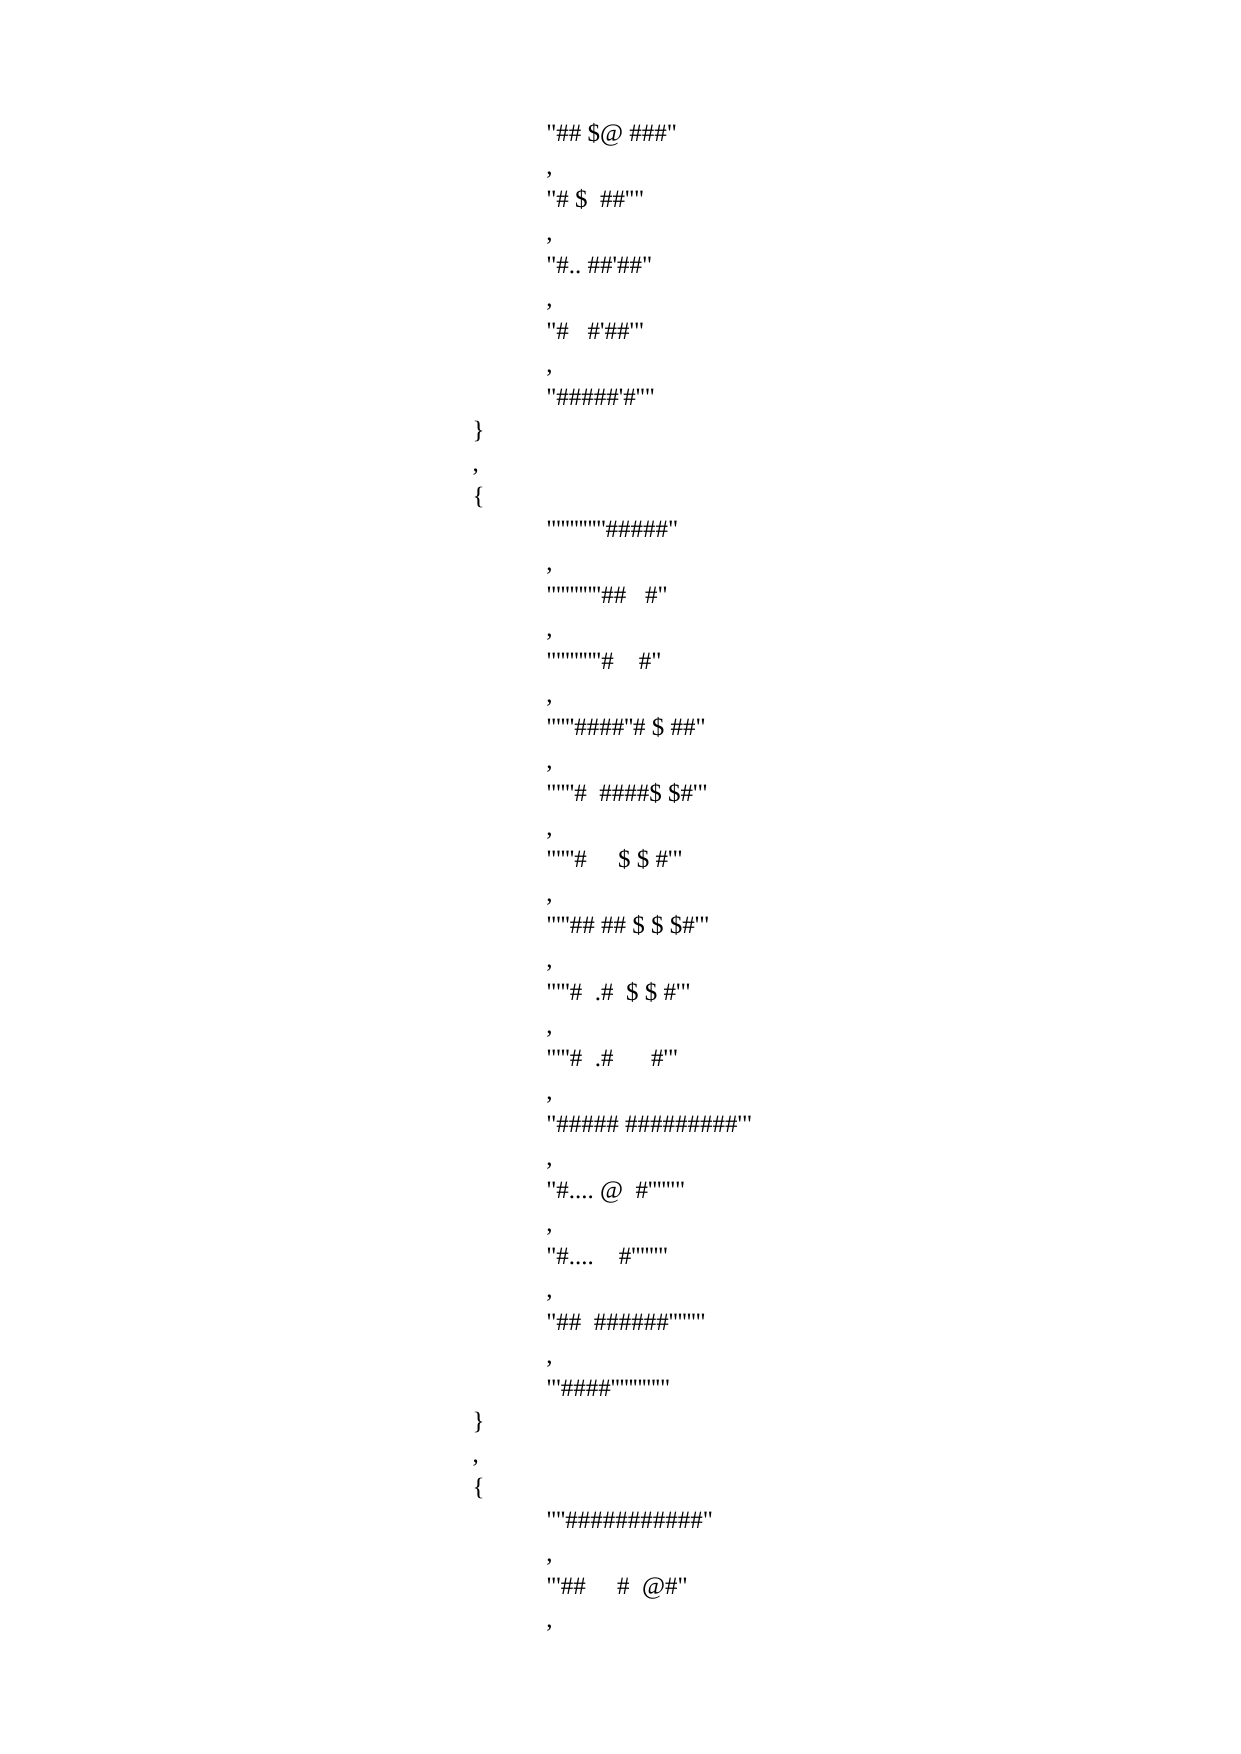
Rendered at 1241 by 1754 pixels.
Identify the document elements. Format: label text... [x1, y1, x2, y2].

text "''''# $ $ #'" [177, 844, 1152, 873]
text { [177, 1472, 1152, 1501]
text "''''''''''# #" [177, 646, 1152, 675]
text "''''''''''## #" [177, 580, 1152, 609]
text "''###########" [177, 1505, 1152, 1534]
text "'####'''''''''''" [177, 1373, 1152, 1402]
text , [177, 151, 1152, 180]
text , [177, 1439, 1152, 1468]
text , [177, 944, 1152, 972]
text "## ######''''''" [177, 1307, 1152, 1336]
text "'''# .# $ $ #'" [177, 977, 1152, 1005]
text , [177, 1274, 1152, 1303]
text , [177, 679, 1152, 708]
text , [177, 547, 1152, 576]
text "'''## ## $ $ $#'" [177, 911, 1152, 939]
text , [177, 812, 1152, 840]
text , [177, 1208, 1152, 1237]
text , [177, 746, 1152, 774]
text , [177, 283, 1152, 312]
text , [177, 1076, 1152, 1104]
text , [177, 1142, 1152, 1171]
text , [177, 448, 1152, 477]
text "''''####''# $ ##" [177, 712, 1152, 741]
text "# #'##'" [177, 316, 1152, 345]
text } [177, 1406, 1152, 1435]
text "#.. ##'##" [177, 250, 1152, 279]
text "##### #########'" [177, 1109, 1152, 1137]
text { [177, 481, 1152, 510]
text "#.... @ #''''''" [177, 1175, 1152, 1203]
text } [177, 415, 1152, 444]
text "#.... #''''''" [177, 1241, 1152, 1269]
text "# $ ##''" [177, 184, 1152, 213]
text , [177, 878, 1152, 906]
text , [177, 1340, 1152, 1369]
text , [177, 217, 1152, 246]
text "#####'#''" [177, 382, 1152, 411]
text , [177, 613, 1152, 642]
text "## $@ ###" [177, 118, 1152, 147]
text "'## # @#" [177, 1571, 1152, 1600]
text "''''# ####$ $#'" [177, 778, 1152, 807]
text , [177, 1604, 1152, 1633]
text , [177, 1010, 1152, 1038]
text , [177, 1538, 1152, 1567]
text , [177, 349, 1152, 378]
text "'''''''''''#####" [177, 514, 1152, 543]
text "'''# .# #'" [177, 1043, 1152, 1071]
